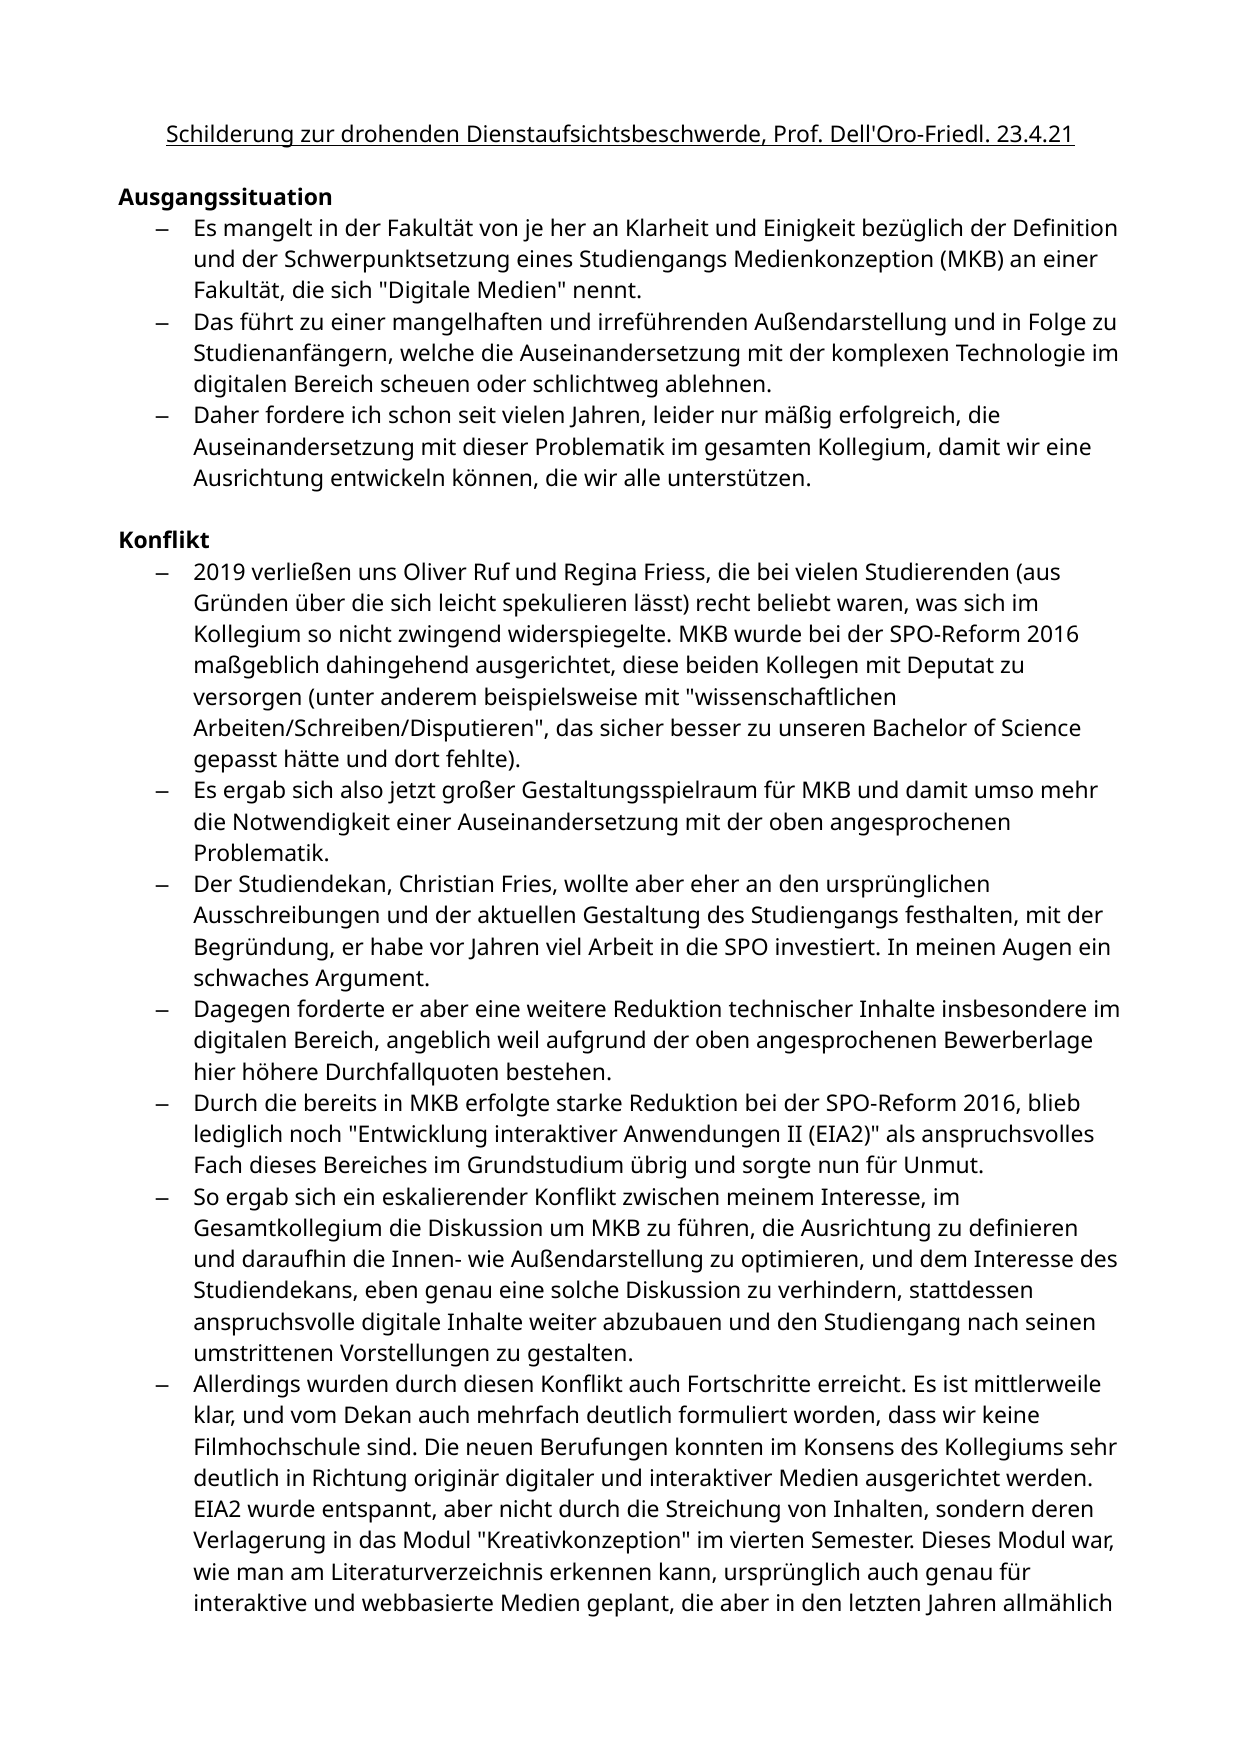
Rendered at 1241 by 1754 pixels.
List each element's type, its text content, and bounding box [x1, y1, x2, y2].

list Durch die bereits in MKB erfolgte starke Reduktion bei der SPO-Reform 2016, blieb lediglich noch "Entwicklung interaktiver Anwendungen II (EIA2)" als anspruchsvolles Fach dieses Bereiches im Grundstudium übrig und sorgte nun für Unmut. [156, 1087, 1122, 1181]
text Schilderung zur drohenden Dienstaufsichtsbeschwerde, Prof. Dell'Oro-Friedl. 23.4.21 [118, 118, 1122, 149]
list Daher fordere ich schon seit vielen Jahren, leider nur mäßig erfolgreich, die Auseinandersetzung mit dieser Problematik im gesamten Kollegium, damit wir eine Ausrichtung entwickeln können, die wir alle unterstützen. [156, 399, 1122, 493]
list Dagegen forderte er aber eine weitere Reduktion technischer Inhalte insbesondere im digitalen Bereich, angeblich weil aufgrund der oben angesprochenen Bewerberlage hier höhere Durchfallquoten bestehen. [156, 993, 1122, 1087]
list So ergab sich ein eskalierender Konflikt zwischen meinem Interesse, im Gesamtkollegium die Diskussion um MKB zu führen, die Ausrichtung zu definieren und daraufhin die Innen- wie Außendarstellung zu optimieren, und dem Interesse des Studiendekans, eben genau eine solche Diskussion zu verhindern, stattdessen anspruchsvolle digitale Inhalte weiter abzubauen und den Studiengang nach seinen umstrittenen Vorstellungen zu gestalten. [156, 1181, 1122, 1368]
list Das führt zu einer mangelhaften und irreführenden Außendarstellung und in Folge zu Studienanfängern, welche die Auseinandersetzung mit der komplexen Technologie im digitalen Bereich scheuen oder schlichtweg ablehnen. [156, 306, 1122, 399]
text Ausgangssituation [118, 181, 1122, 212]
list Es mangelt in der Fakultät von je her an Klarheit und Einigkeit bezüglich der Definition und der Schwerpunktsetzung eines Studiengangs Medienkonzeption (MKB) an einer Fakultät, die sich "Digitale Medien" nennt. [156, 212, 1122, 306]
list 2019 verließen uns Oliver Ruf und Regina Friess, die bei vielen Studierenden (aus Gründen über die sich leicht spekulieren lässt) recht beliebt waren, was sich im Kollegium so nicht zwingend widerspiegelte. MKB wurde bei der SPO-Reform 2016 maßgeblich dahingehend ausgerichtet, diese beiden Kollegen mit Deputat zu versorgen (unter anderem beispielsweise mit "wissenschaftlichen Arbeiten/Schreiben/Disputieren", das sicher besser zu unseren Bachelor of Science gepasst hätte und dort fehlte). [156, 556, 1122, 774]
list Es ergab sich also jetzt großer Gestaltungsspielraum für MKB und damit umso mehr die Notwendigkeit einer Auseinandersetzung mit der oben angesprochenen Problematik. [156, 774, 1122, 868]
text Konflikt [118, 524, 1122, 556]
list Der Studiendekan, Christian Fries, wollte aber eher an den ursprünglichen Ausschreibungen und der aktuellen Gestaltung des Studiengangs festhalten, mit der Begründung, er habe vor Jahren viel Arbeit in die SPO investiert. In meinen Augen ein schwaches Argument. [156, 868, 1122, 993]
list Allerdings wurden durch diesen Konflikt auch Fortschritte erreicht. Es ist mittlerweile klar, und vom Dekan auch mehrfach deutlich formuliert worden, dass wir keine Filmhochschule sind. Die neuen Berufungen konnten im Konsens des Kollegiums sehr deutlich in Richtung originär digitaler und interaktiver Medien ausgerichtet werden. EIA2 wurde entspannt, aber nicht durch die Streichung von Inhalten, sondern deren Verlagerung in das Modul "Kreativkonzeption" im vierten Semester. Dieses Modul war, wie man am Literaturverzeichnis erkennen kann, ursprünglich auch genau für interaktive und webbasierte Medien geplant, die aber in den letzten Jahren allmählich [156, 1368, 1122, 1618]
